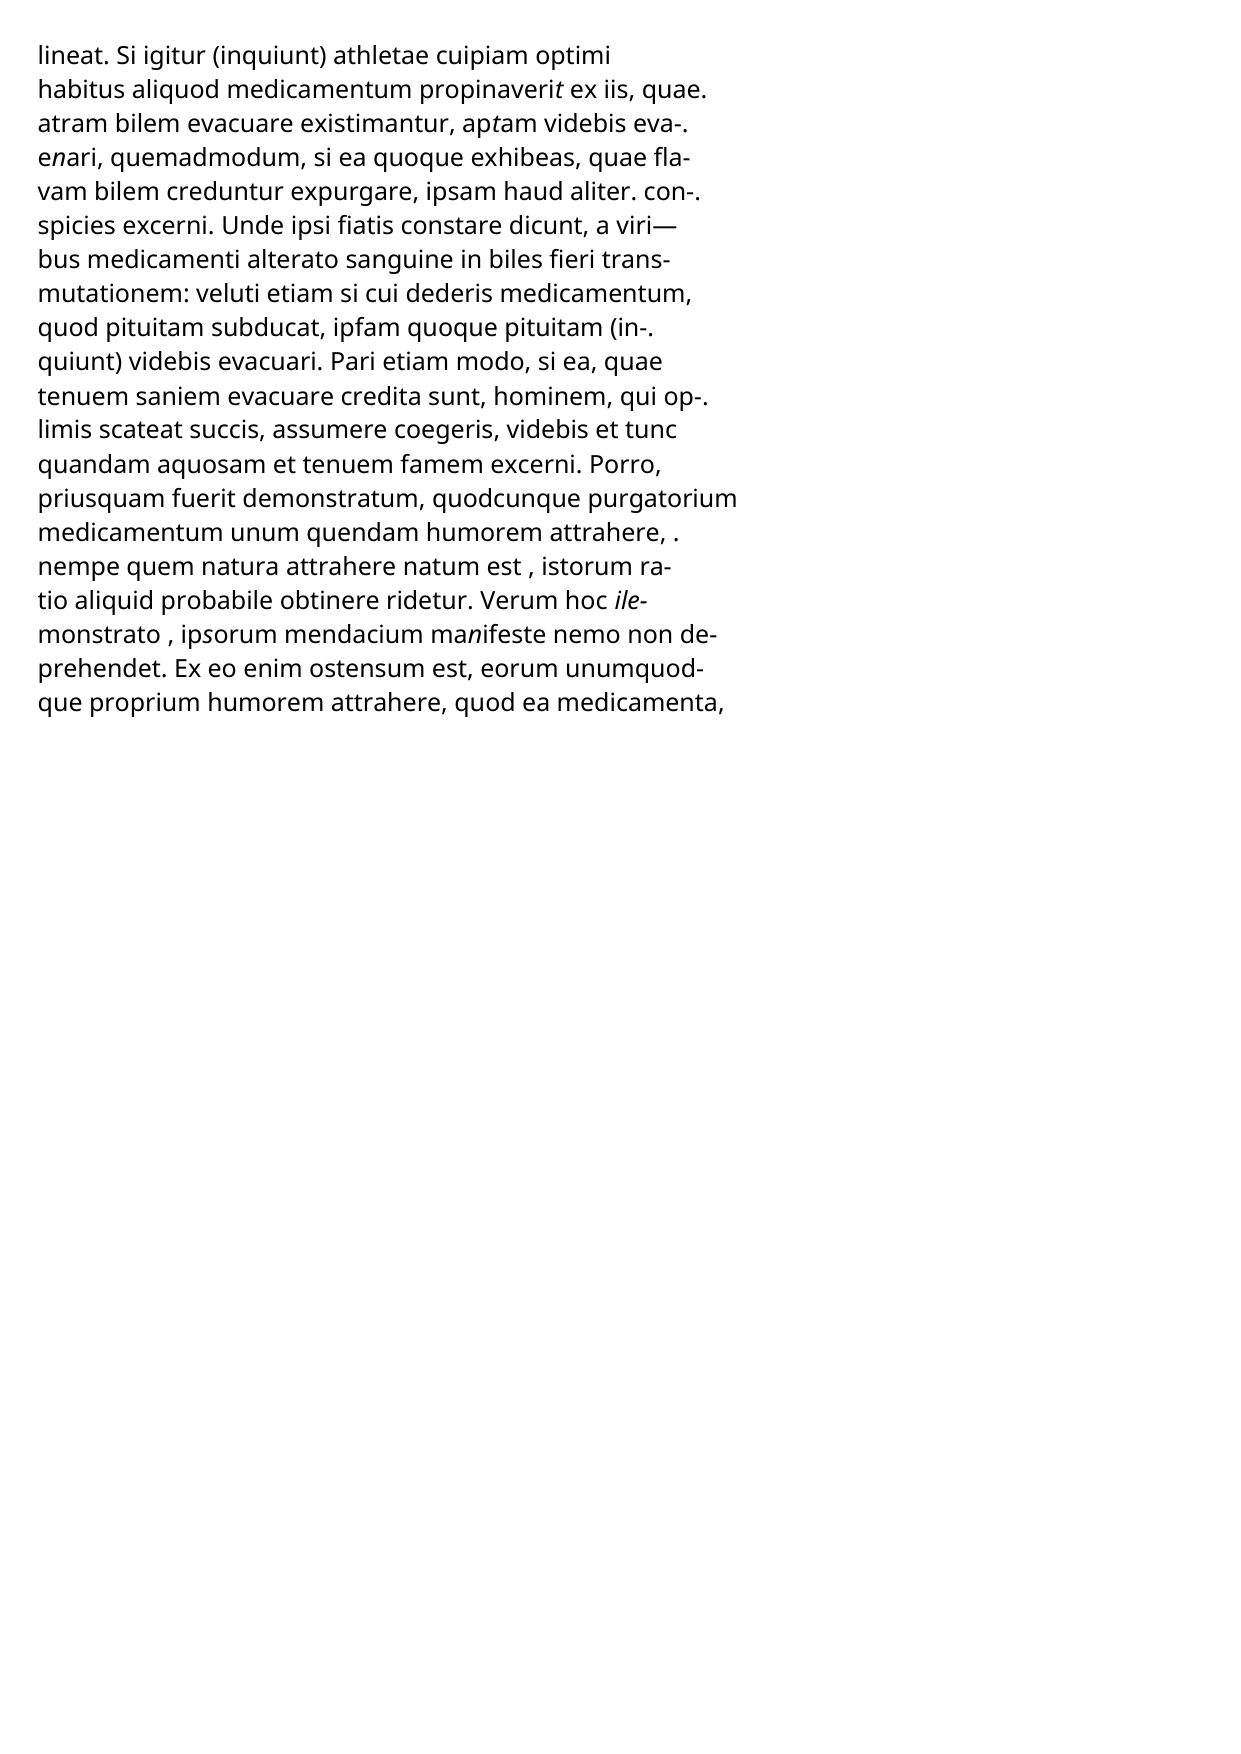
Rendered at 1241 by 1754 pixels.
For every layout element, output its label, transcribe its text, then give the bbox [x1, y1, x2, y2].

text lineat. Si igitur (inquiunt) athletae cuipiam optimi habitus aliquod medicamentum propinaverit ex iis, quae. atram bilem evacuare existimantur, aptam videbis eva-. enari, quemadmodum, si ea quoque exhibeas, quae fla- vam bilem creduntur expurgare, ipsam haud aliter. con-. spicies excerni. Unde ipsi fiatis constare dicunt, a viri— bus medicamenti alterato sanguine in biles fieri trans- mutationem: veluti etiam si cui dederis medicamentum, quod pituitam subducat, ipfam quoque pituitam (in-. quiunt) videbis evacuari. Pari etiam modo, si ea, quae tenuem saniem evacuare credita sunt, hominem, qui op-. limis scateat succis, assumere coegeris, videbis et tunc quandam aquosam et tenuem famem excerni. Porro, priusquam fuerit demonstratum, quodcunque purgatorium medicamentum unum quendam humorem attrahere, . nempe quem natura attrahere natum est , istorum ra- tio aliquid probabile obtinere ridetur. Verum hoc ile- monstrato , ipsorum mendacium manifeste nemo non de- prehendet. Ex eo enim ostensum est, eorum unumquod- que proprium humorem attrahere, quod ea medicamenta, [37, 37, 1203, 719]
